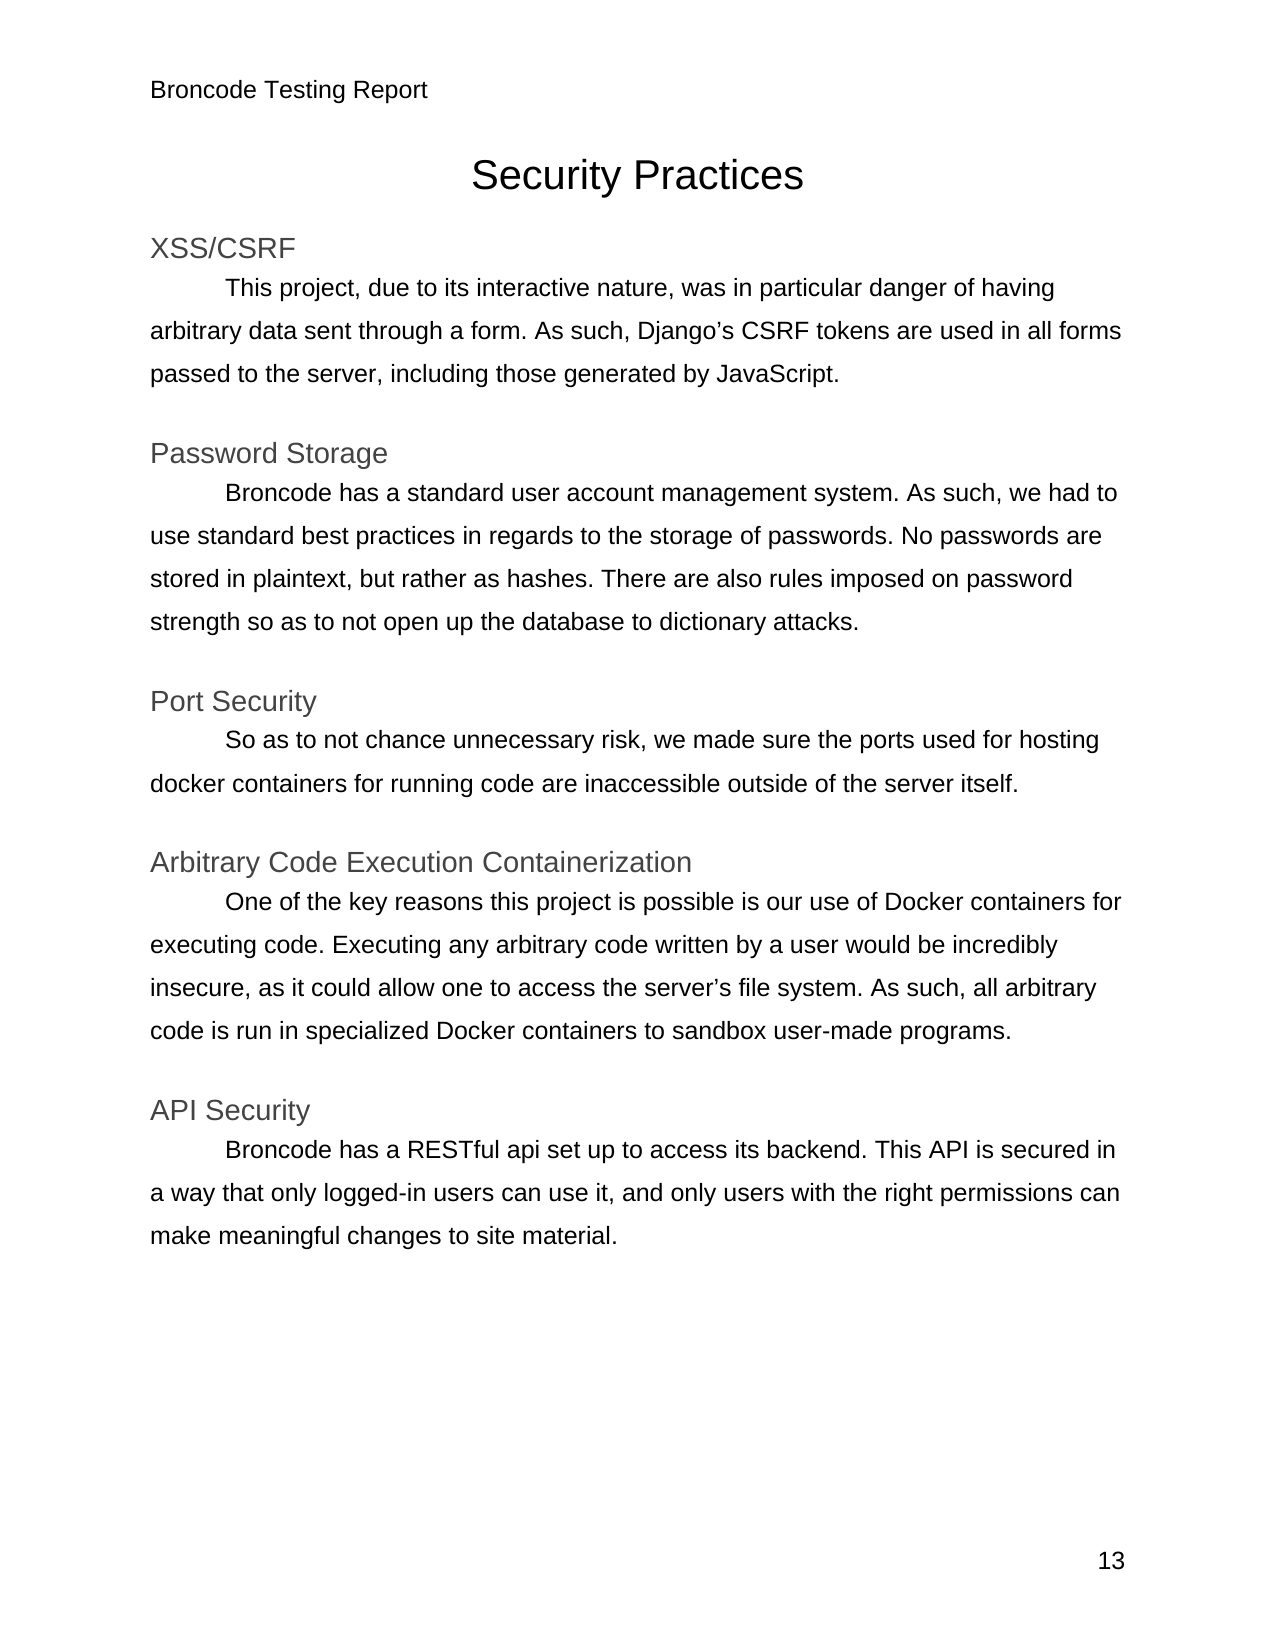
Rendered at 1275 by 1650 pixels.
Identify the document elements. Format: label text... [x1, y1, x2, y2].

text One of the key reasons this project is possible is our use of Docker containers for executing code. Executing any arbitrary code written by a user would be incredibly insecure, as it could allow one to access the server’s file system. As such, all arbitrary code is run in specialized Docker containers to sandbox user-made programs. [150, 887, 1125, 1045]
subtitle Security Practices [150, 150, 1125, 198]
subtitle Arbitrary Code Execution Containerization [150, 845, 1125, 878]
subtitle API Security [150, 1093, 1125, 1126]
text So as to not chance unnecessary risk, we made sure the ports used for hosting docker containers for running code are inaccessible outside of the server itself. [150, 725, 1125, 797]
subtitle XSS/CSRF [150, 231, 1125, 265]
subtitle Password Storage [150, 436, 1125, 469]
text This project, due to its interactive nature, was in particular danger of having arbitrary data sent through a form. As such, Django’s CSRF tokens are used in all forms passed to the server, including those generated by JavaScript. [150, 273, 1125, 388]
text Broncode has a RESTful api set up to access its backend. This API is secured in a way that only logged-in users can use it, and only users with the right permissions can make meaningful changes to site material. [150, 1134, 1125, 1249]
text Broncode has a standard user account management system. As such, we had to use standard best practices in regards to the storage of passwords. No passwords are stored in plaintext, but rather as hashes. There are also rules imposed on password strength so as to not open up the database to dictionary attacks. [150, 478, 1125, 636]
subtitle Port Security [150, 683, 1125, 717]
